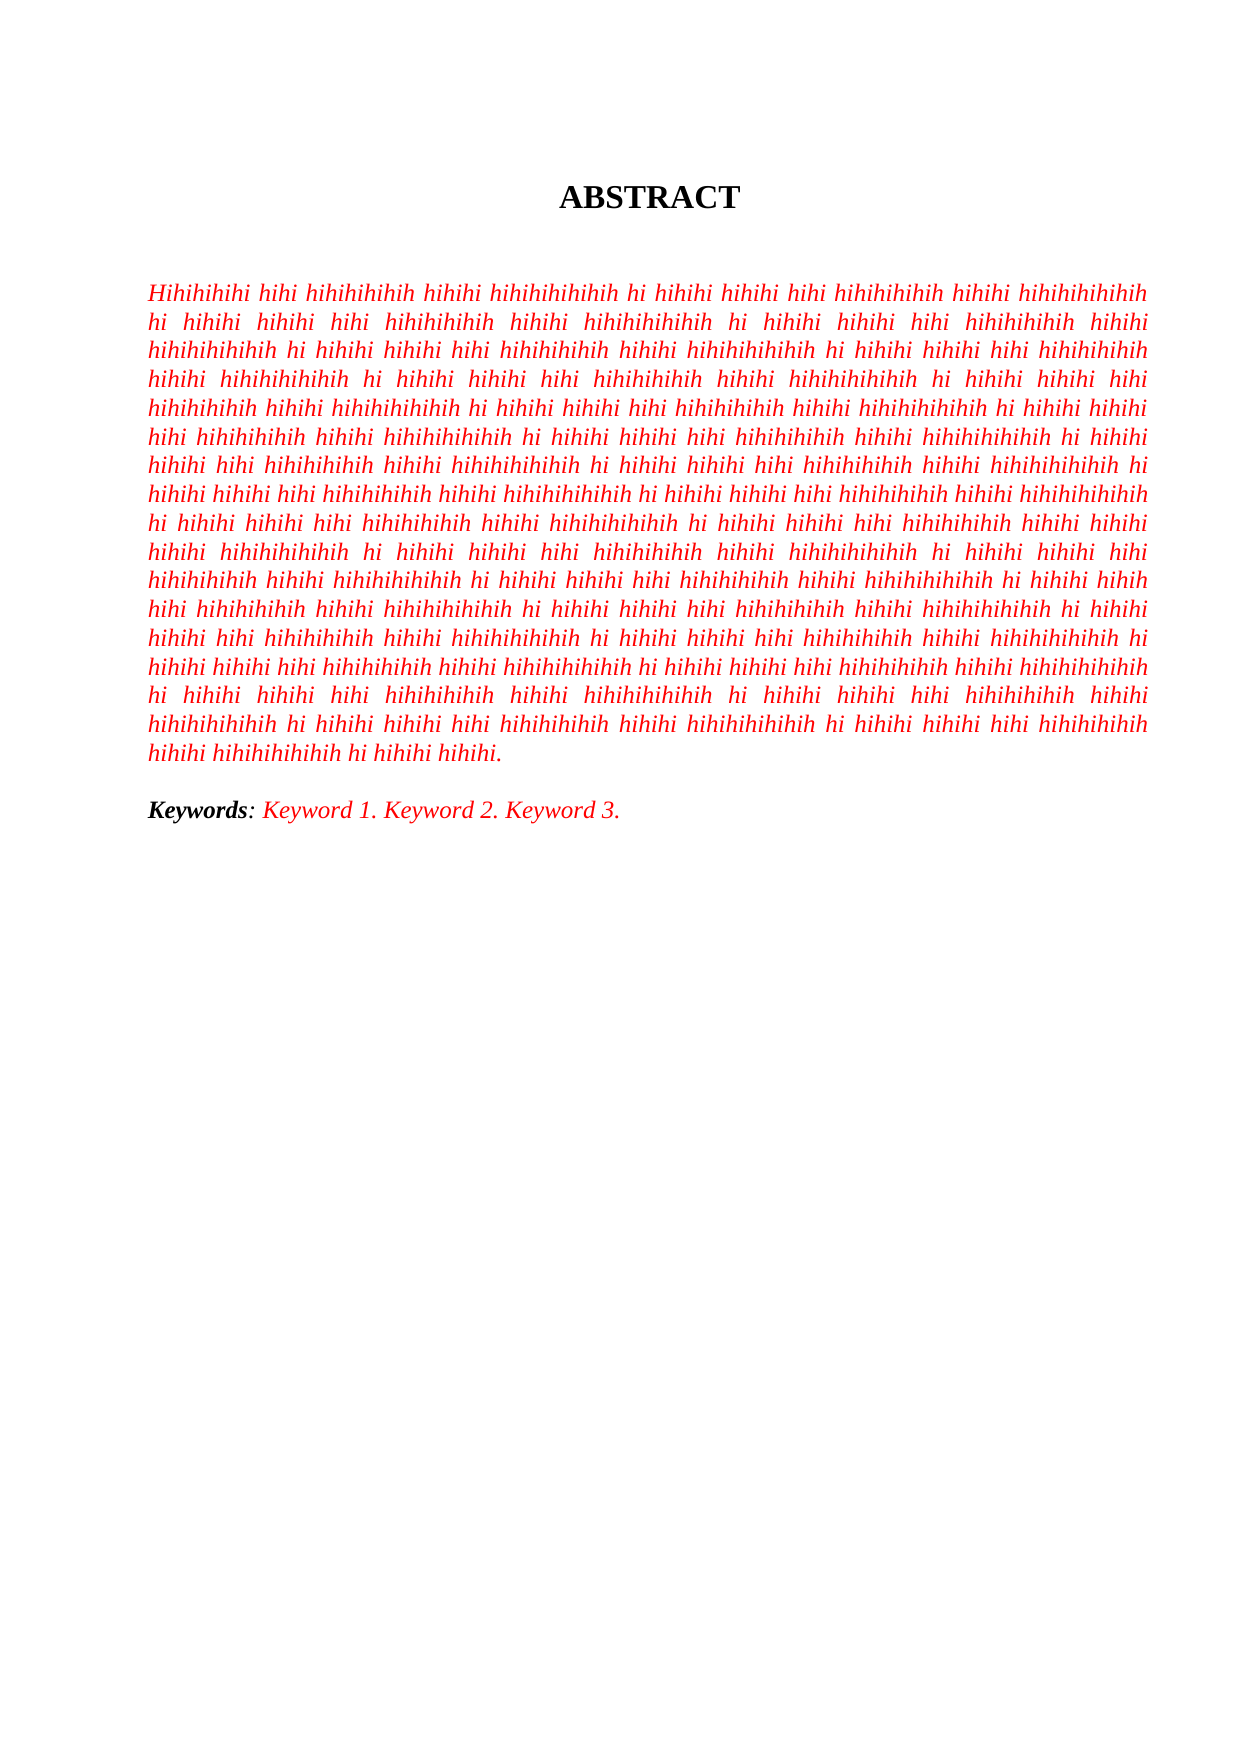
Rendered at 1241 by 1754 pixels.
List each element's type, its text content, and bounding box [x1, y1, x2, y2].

text Keywords: Keyword 1. Keyword 2. Keyword 3. [148, 796, 1152, 824]
list ABSTRACT [148, 177, 1152, 216]
text Hihihihihi hihi hihihihihih hihihi hihihihihihih hi hihihi hihihi hihi hihihihihih hihihi hihihihihihih hi hihihi hihihi hihi hihihihihih hihihi hihihihihihih hi hihihi hihihi hihi hihihihihih hihihi hihihihihihih hi hihihi hihihi hihi hihihihihih hihihi hihihihihihih hi hihihi hihihi hihi hihihihihih hihihi hihihihihihih hi hihihi hihihi hihi hihihihihih hihihi hihihihihihih hi hihihi hihihi hihi hihihihihih hihihi hihihihihihih hi hihihi hihihi hihi hihihihihih hihihi hihihihihihih hi hihihi hihihi hihi hihihihihih hihihi hihihihihihih hi hihihi hihihi hihi hihihihihih hihihi hihihihihihih hi hihihi hihihi hihi hihihihihih hihihi hihihihihihih hi hihihi hihihi hihi hihihihihih hihihi hihihihihihih hi hihihi hihihi hihi hihihihihih hihihi hihihihihihih hi hihihi hihihi hihi hihihihihih hihihi hihihihihihih hi hihihi hihihi hihi hihihihihih hihihi hihihihihihih hi hihihi hihihi hihi hihihihihih hihihi hihihi hihihi hihihihihihih hi hihihi hihihi hihi hihihihihih hihihi hihihihihihih hi hihihi hihihi hihi hihihihihih hihihi hihihihihihih hi hihihi hihihi hihi hihihihihih hihihi hihihihihihih hi hihihi hihih hihi hihihihihih hihihi hihihihihihih hi hihihi hihihi hihi hihihihihih hihihi hihihihihihih hi hihihi hihihi hihi hihihihihih hihihi hihihihihihih hi hihihi hihihi hihi hihihihihih hihihi hihihihihihih hi hihihi hihihi hihi hihihihihih hihihi hihihihihihih hi hihihi hihihi hihi hihihihihih hihihi hihihihihihih hi hihihi hihihi hihi hihihihihih hihihi hihihihihihih hi hihihi hihihi hihi hihihihihih hihihi hihihihihihih hi hihihi hihihi hihi hihihihihih hihihi hihihihihihih hi hihihi hihihi hihi hihihihihih hihihi hihihihihihih hi hihihi hihihi. [148, 278, 1152, 767]
